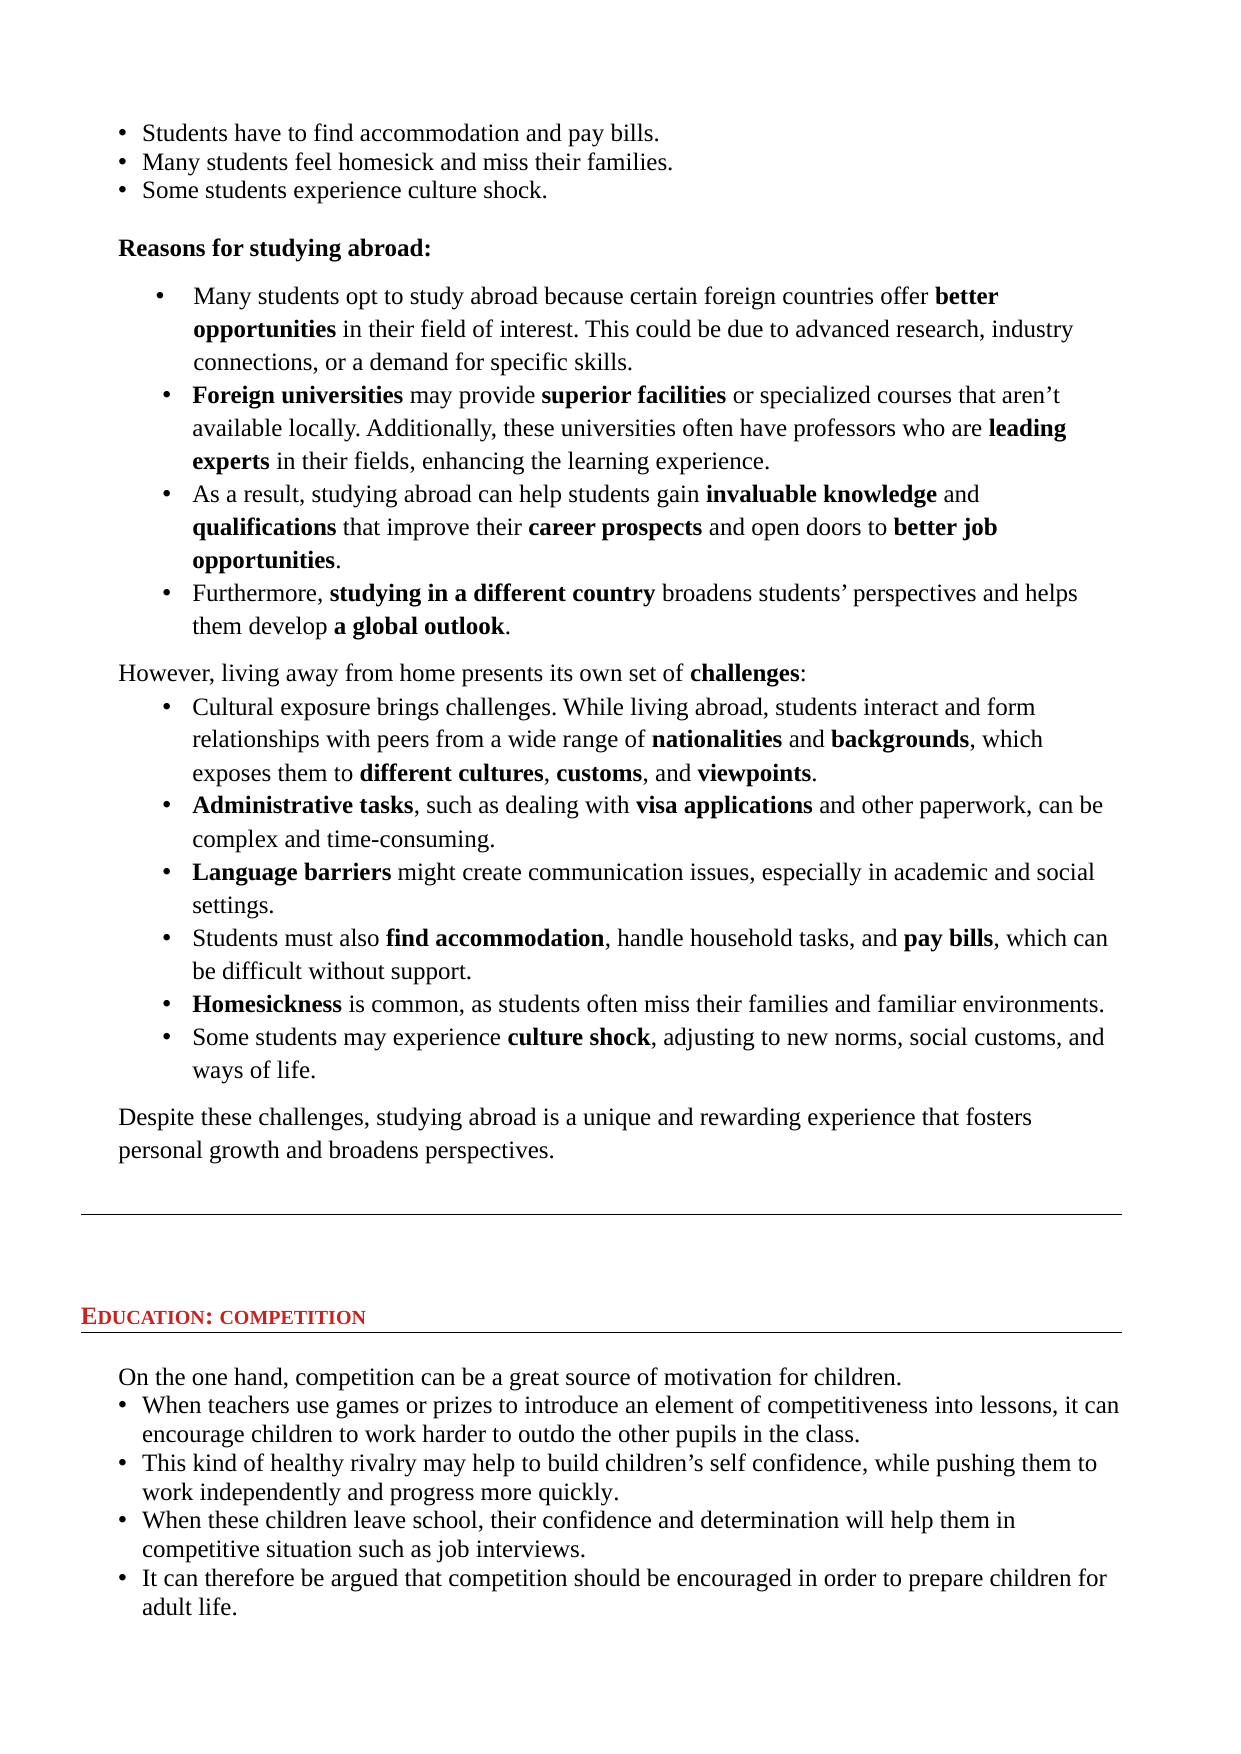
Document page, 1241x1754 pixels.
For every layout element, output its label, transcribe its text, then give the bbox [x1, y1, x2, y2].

list Many students opt to study abroad because certain foreign countries offer better opportunities in their field of interest. This could be due to advanced research, industry connections, or a demand for specific skills. [156, 281, 1122, 376]
text On the one hand, competition can be a great source of motivation for children. [118, 1362, 1122, 1391]
list Foreign universities may provide superior facilities or specialized courses that aren’t available locally. Additionally, these universities often have professors who are leading experts in their fields, enhancing the learning experience. [162, 380, 1122, 474]
list When teachers use games or prizes to introduce an element of competitiveness into lessons, it can encourage children to work harder to outdo the other pupils in the class. [118, 1391, 1122, 1448]
list When these children leave school, their confidence and determination will help them in competitive situation such as job interviews. [118, 1506, 1122, 1563]
list It can therefore be argued that competition should be encouraged in order to prepare children for adult life. [118, 1563, 1122, 1621]
list As a result, studying abroad can help students gain invaluable knowledge and qualifications that improve their career prospects and open doors to better job opportunities. [162, 479, 1122, 574]
list Administrative tasks, such as dealing with visa applications and other paperwork, can be complex and time-consuming. [162, 791, 1122, 852]
list Students have to find accommodation and pay bills. [118, 118, 1122, 147]
list Cultural exposure brings challenges. While living abroad, students interact and form relationships with peers from a wide range of nationalities and backgrounds, which exposes them to different cultures, customs, and viewpoints. [162, 692, 1122, 786]
list Students must also find accommodation, handle household tasks, and pay bills, which can be difficult without support. [162, 923, 1122, 984]
list Many students feel homesick and miss their families. [118, 147, 1122, 176]
list Some students experience culture shock. [118, 176, 1122, 204]
subtitle Education: competition [81, 1301, 1122, 1332]
list Furthermore, studying in a different country broadens students’ perspectives and helps them develop a global outlook. [162, 578, 1122, 640]
text Despite these challenges, studying abroad is a unique and rewarding experience that fosters personal growth and broadens perspectives. [118, 1102, 1122, 1164]
list Language barriers might create communication issues, especially in academic and social settings. [162, 857, 1122, 918]
text Reasons for studying abroad: [118, 233, 1122, 262]
list This kind of healthy rivalry may help to build children’s self confidence, while pushing them to work independently and progress more quickly. [118, 1448, 1122, 1506]
list Some students may experience culture shock, adjusting to new norms, social customs, and ways of life. [162, 1022, 1122, 1083]
list Homesickness is common, as students often miss their families and familiar environments. [162, 989, 1122, 1017]
text However, living away from home presents its own set of challenges: [118, 658, 1122, 687]
